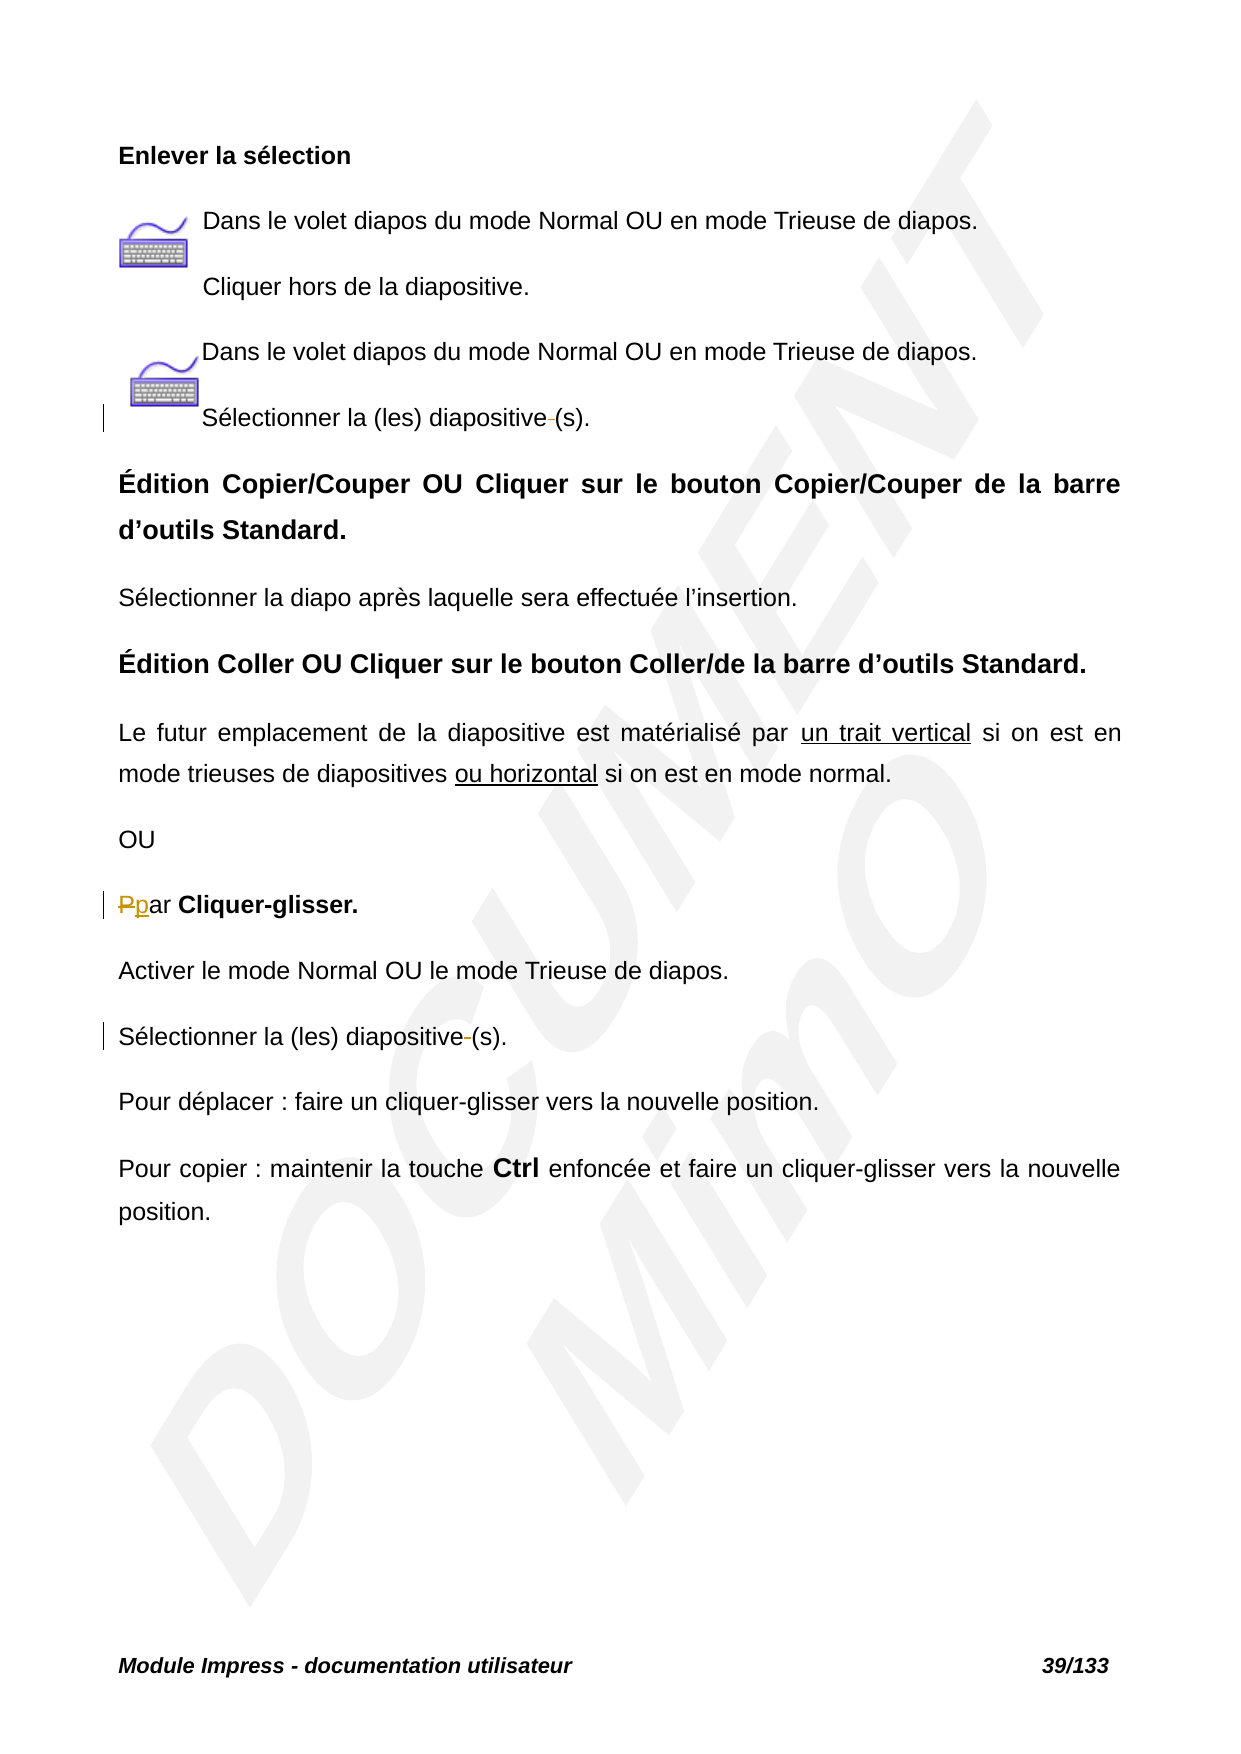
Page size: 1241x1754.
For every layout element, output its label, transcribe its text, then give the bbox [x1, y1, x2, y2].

text Édition Coller OU Cliquer sur le bouton Coller/de la barre d’outils Standard. [118, 649, 1122, 679]
picture [126, 345, 202, 421]
text Sélectionner la (les) diapositive(s). [118, 404, 1122, 432]
text Dans le volet diapos du mode Normal OU en mode Trieuse de diapos. [191, 207, 1122, 235]
text Pour déplacer : faire un cliquer-glisser vers la nouvelle position. [118, 1088, 1122, 1116]
text OU [118, 826, 1122, 854]
text Enlever la sélection [118, 142, 1122, 169]
picture [115, 207, 191, 282]
text Sélectionner la diapo après laquelle sera effectuée l’insertion. [118, 584, 1122, 612]
text Édition Copier/Couper OU Cliquer sur le bouton Copier/Couper de la barre d’outils Standard. [118, 469, 1122, 545]
text Le futur emplacement de la diapositive est matérialisé par un trait vertical si on est en mode trieuses de diapositives ou horizontal si on est en mode normal. [118, 718, 1122, 788]
text Cliquer hors de la diapositive. [118, 273, 1122, 301]
text par Cliquer-glisser. [118, 891, 1122, 919]
text Dans le volet diapos du mode Normal OU en mode Trieuse de diapos. [118, 338, 1122, 366]
text Sélectionner la (les) diapositive(s). [118, 1022, 1122, 1050]
text Pour copier : maintenir la touche Ctrl enfoncée et faire un cliquer-glisser vers la nouvelle position. [118, 1153, 1122, 1226]
text Activer le mode Normal OU le mode Trieuse de diapos. [118, 957, 1122, 985]
